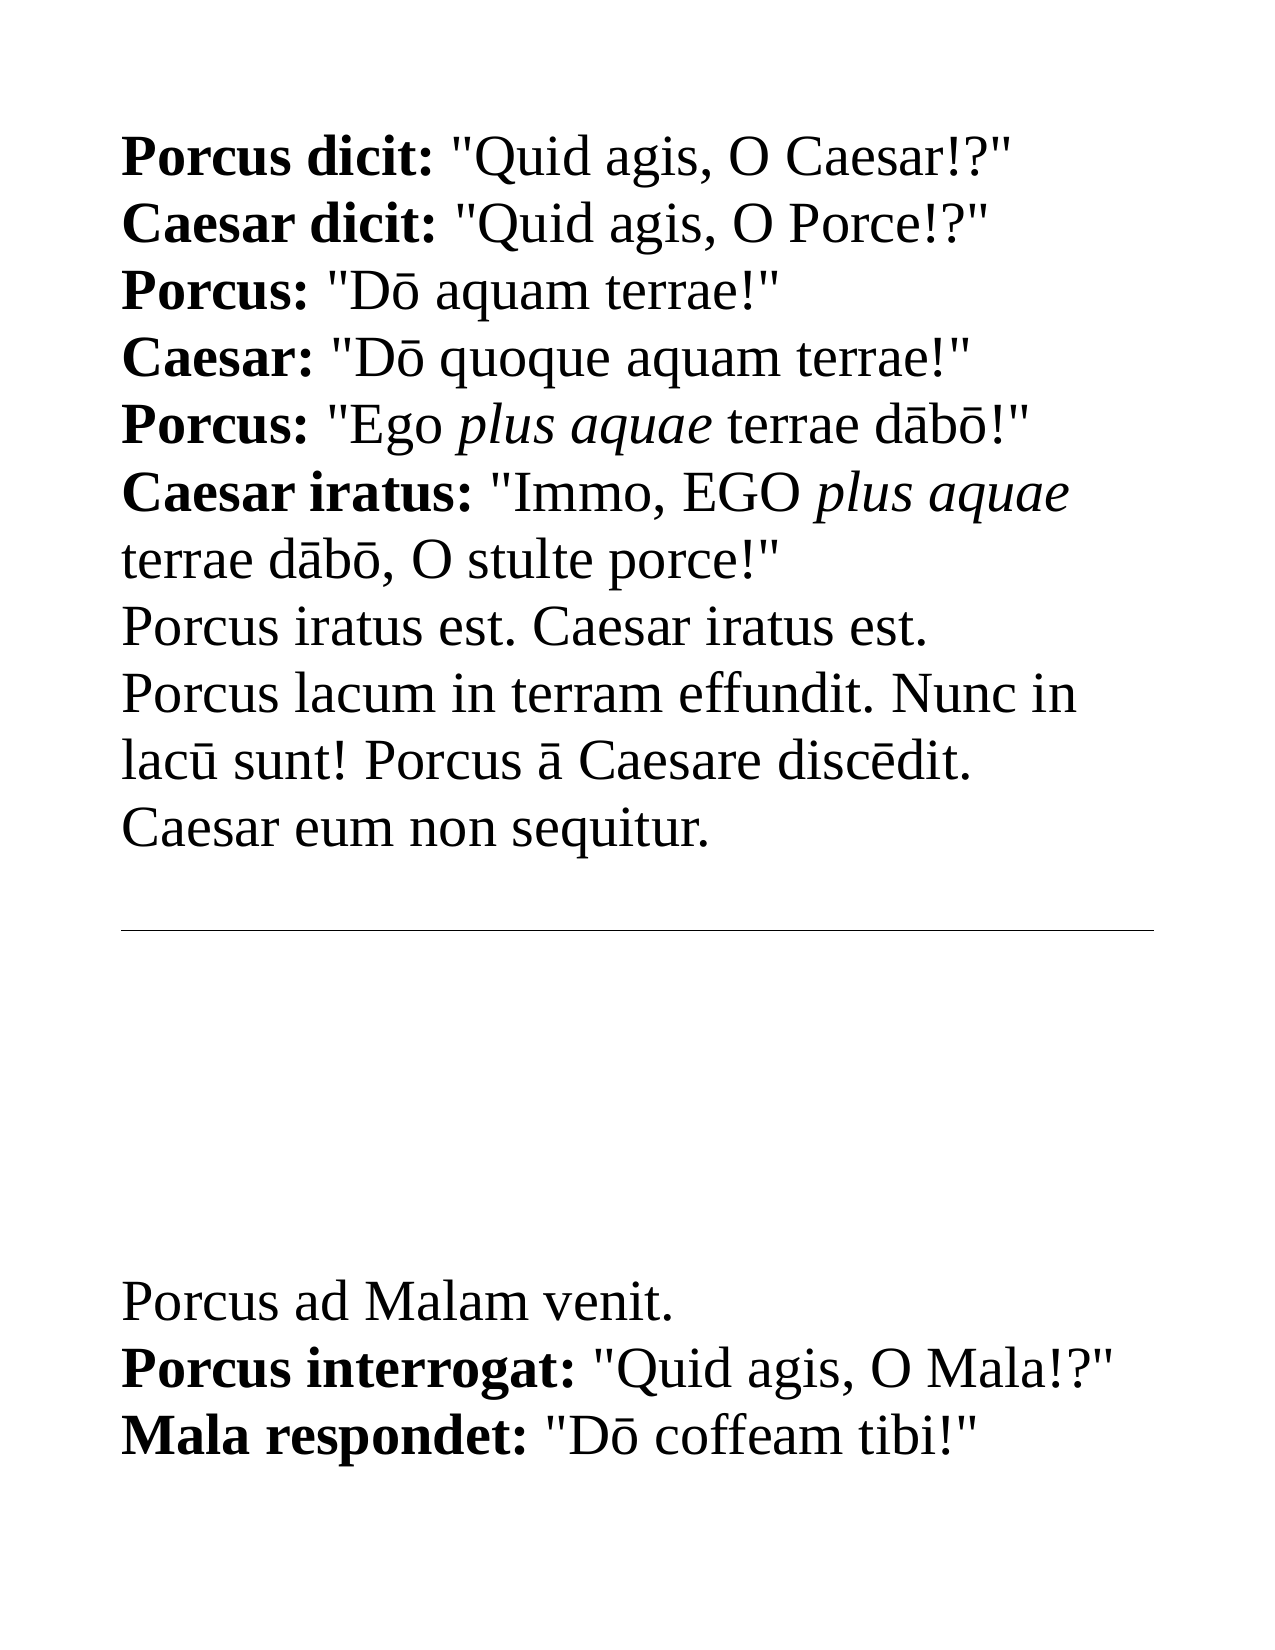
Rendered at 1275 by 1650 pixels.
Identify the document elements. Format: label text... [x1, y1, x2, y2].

text Porcus dicit: "Quid agis, O Caesar!?" [121, 121, 1154, 188]
text Porcus iratus est. Caesar iratus est. [121, 591, 1154, 658]
text Mala respondet: "Dō coffeam tibi!" [121, 1400, 1154, 1467]
text Porcus: "Ego plus aquae terrae dābō!" [121, 389, 1154, 457]
text Caesar iratus: "Immo, EGO plus aquae terrae dābō, O stulte porce!" [121, 457, 1154, 591]
text Caesar: "Dō quoque aquam terrae!" [121, 322, 1154, 389]
text Porcus lacum in terram effundit. Nunc in lacū sunt! Porcus ā Caesare discēdit. Caesar eum non sequitur. [121, 658, 1154, 859]
text Porcus interrogat: "Quid agis, O Mala!?" [121, 1333, 1154, 1400]
text Caesar dicit: "Quid agis, O Porce!?" [121, 188, 1154, 255]
text Porcus ad Malam venit. [121, 1266, 1154, 1333]
text Porcus: "Dō aquam terrae!" [121, 255, 1154, 322]
